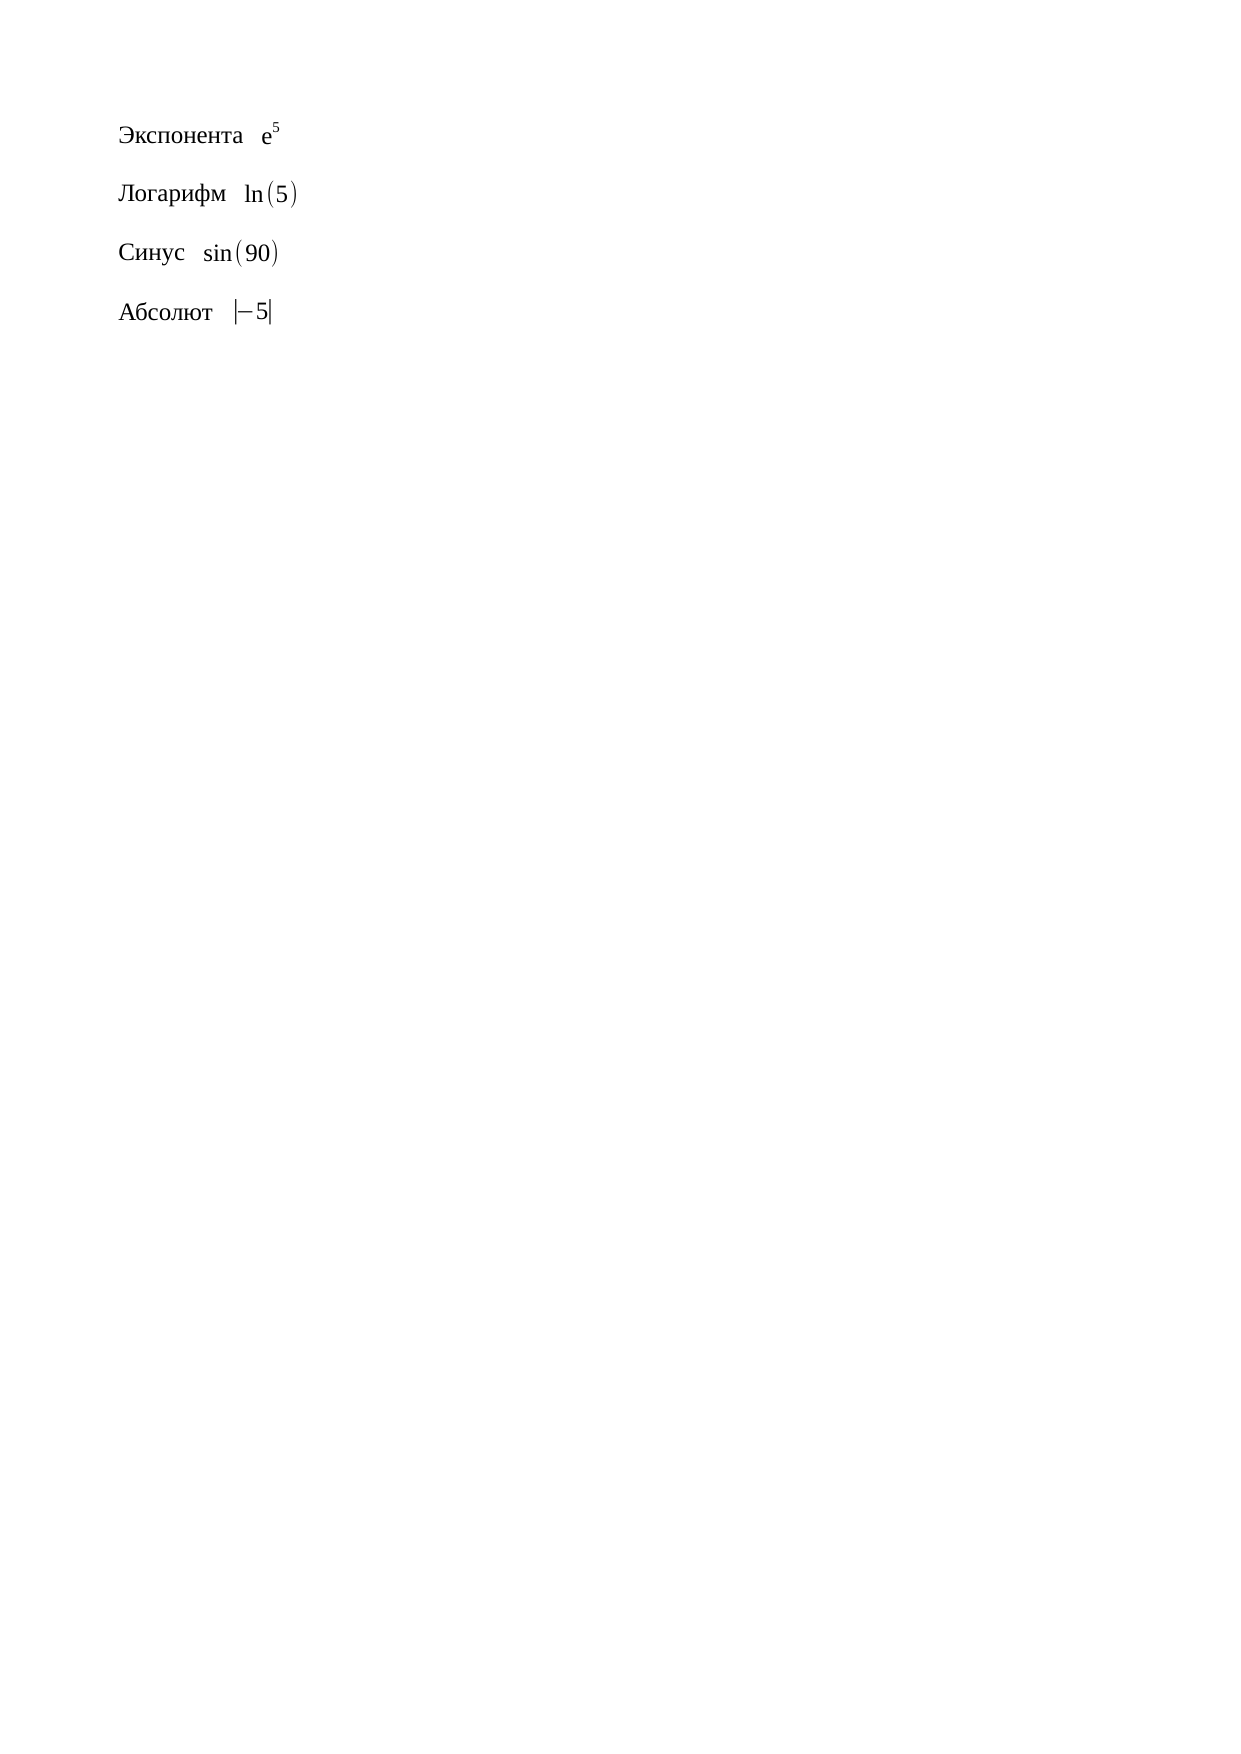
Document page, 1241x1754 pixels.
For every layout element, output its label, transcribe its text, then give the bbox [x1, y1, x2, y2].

text Экспонента [118, 118, 1122, 149]
text Абсолют [118, 297, 1122, 326]
text Синус [118, 237, 1122, 268]
text Логарифм [118, 178, 1122, 209]
